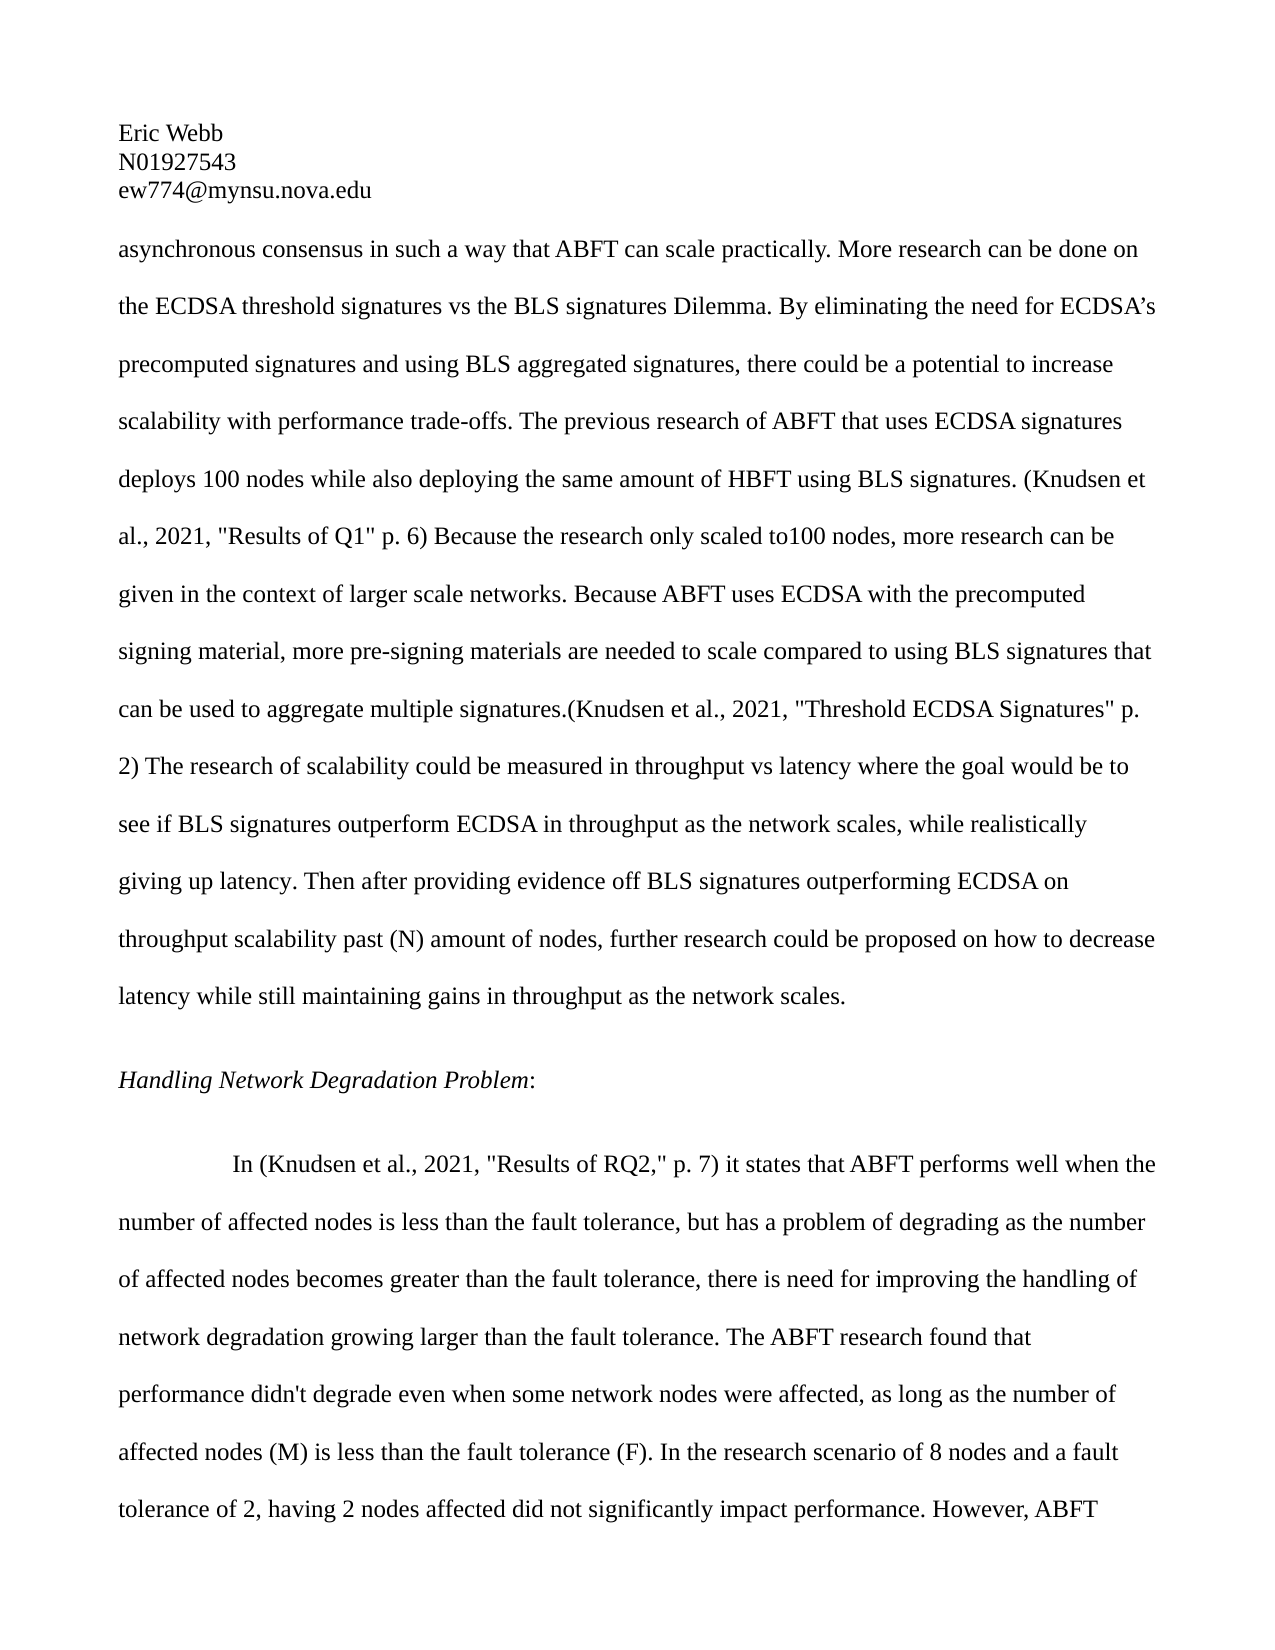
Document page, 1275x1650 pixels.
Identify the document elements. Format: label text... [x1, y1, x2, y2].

text Handling Network Degradation Problem: [118, 1065, 1157, 1094]
text asynchronous consensus in such a way that ABFT can scale practically. More research can be done on the ECDSA threshold signatures vs the BLS signatures Dilemma. By eliminating the need for ECDSA’s precomputed signatures and using BLS aggregated signatures, there could be a potential to increase scalability with performance trade-offs. The previous research of ABFT that uses ECDSA signatures deploys 100 nodes while also deploying the same amount of HBFT using BLS signatures. (Knudsen et al., 2021, "Results of Q1" p. 6) Because the research only scaled to100 nodes, more research can be given in the context of larger scale networks. Because ABFT uses ECDSA with the precomputed signing material, more pre-signing materials are needed to scale compared to using BLS signatures that can be used to aggregate multiple signatures.(Knudsen et al., 2021, "Threshold ECDSA Signatures" p. 2) The research of scalability could be measured in throughput vs latency where the goal would be to see if BLS signatures outperform ECDSA in throughput as the network scales, while realistically giving up latency. Then after providing evidence off BLS signatures outperforming ECDSA on throughput scalability past (N) amount of nodes, further research could be proposed on how to decrease latency while still maintaining gains in throughput as the network scales. [118, 234, 1157, 1010]
text In (Knudsen et al., 2021, "Results of RQ2," p. 7) it states that ABFT performs well when the number of affected nodes is less than the fault tolerance, but has a problem of degrading as the number of affected nodes becomes greater than the fault tolerance, there is need for improving the handling of network degradation growing larger than the fault tolerance. The ABFT research found that performance didn't degrade even when some network nodes were affected, as long as the number of affected nodes (M) is less than the fault tolerance (F). In the research scenario of 8 nodes and a fault tolerance of 2, having 2 nodes affected did not significantly impact performance. However, ABFT [118, 1149, 1157, 1523]
